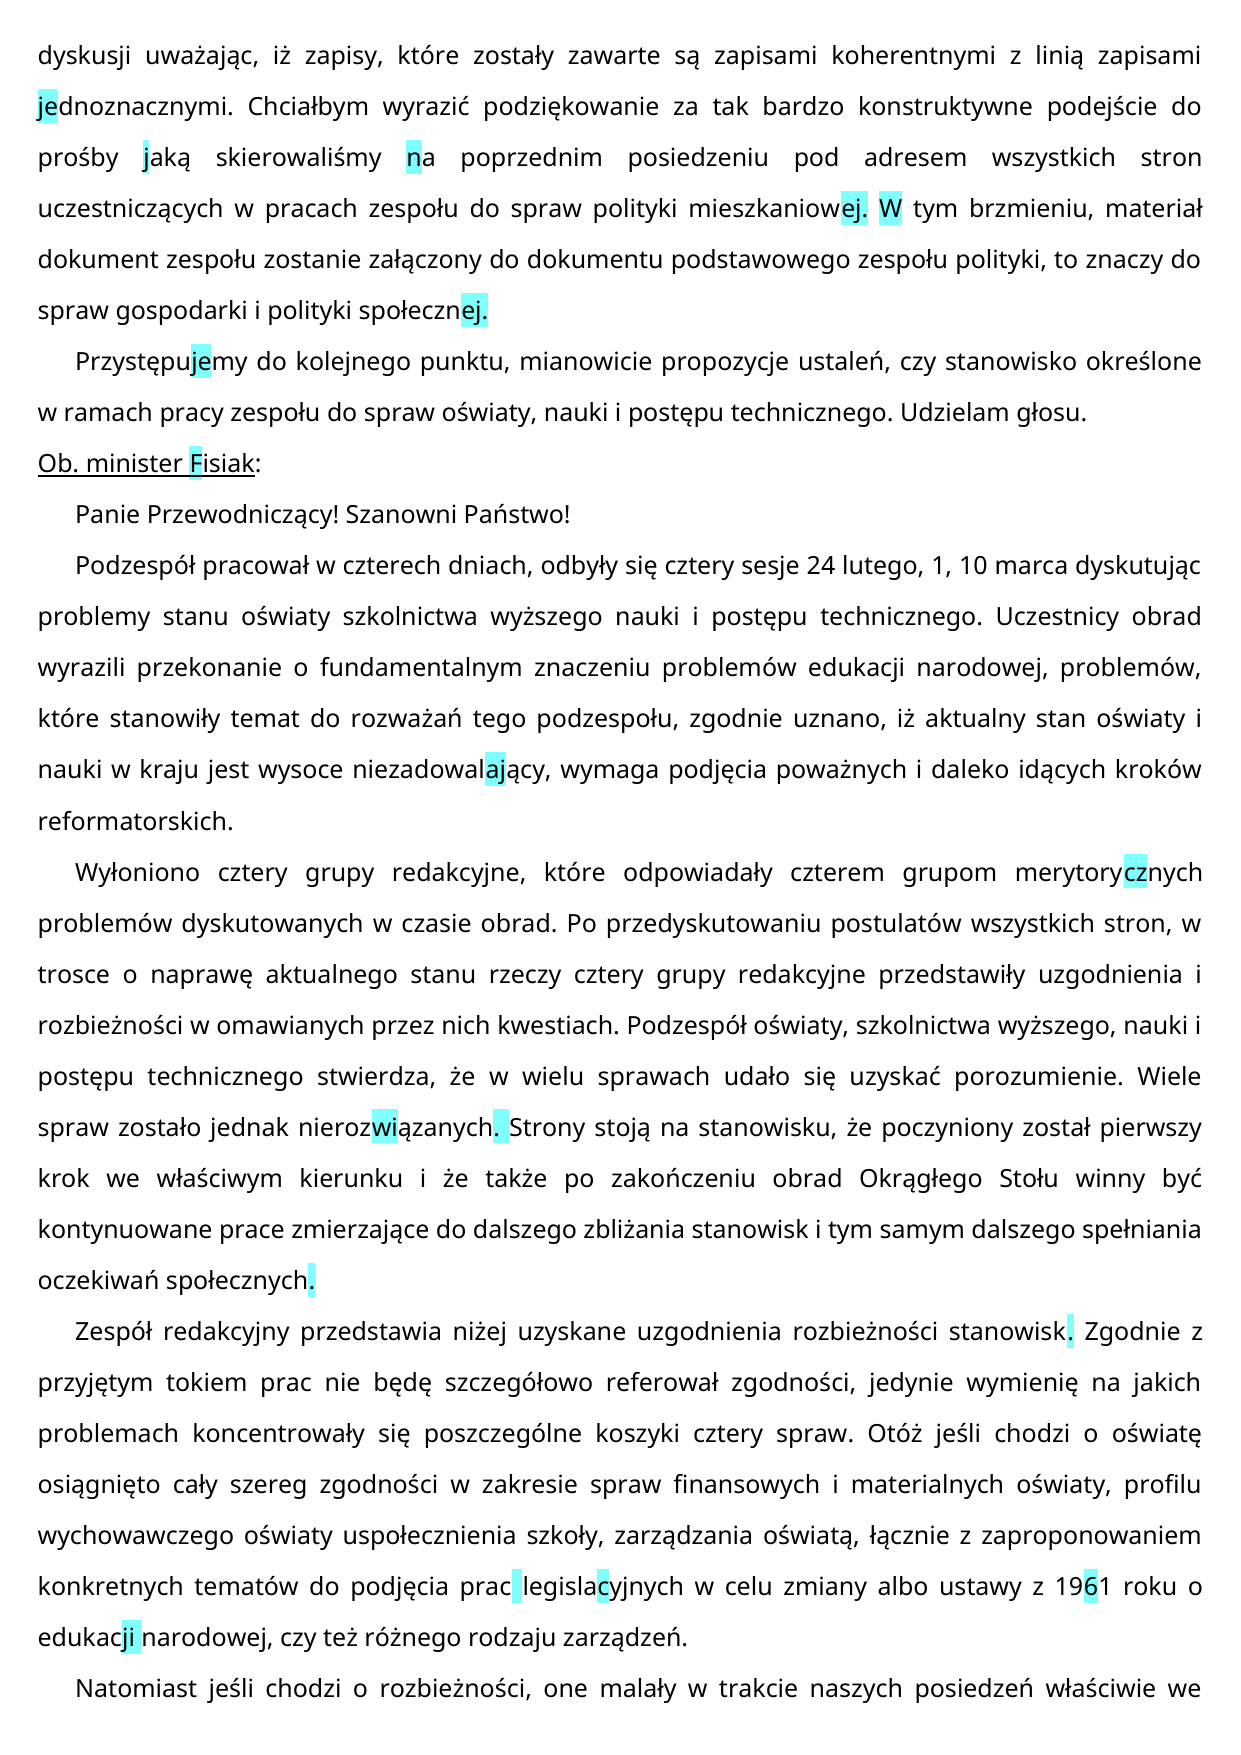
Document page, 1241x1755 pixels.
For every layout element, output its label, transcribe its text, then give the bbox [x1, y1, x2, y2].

text Podzespół pracował w czterech dniach, odbyły się cztery sesje 24 lutego, 1, 10 marca dyskutując problemy stanu oświaty szkolnictwa wyższego nauki i postępu technicznego. Uczestnicy obrad wyrazili przekonanie o fundamentalnym znaczeniu problemów edukacji narodowej, problemów, które stanowiły temat do rozważań tego podzespołu, zgodnie uznano, iż aktualny stan oświaty i nauki w kraju jest wysoce niezadowalający, wymaga podjęcia poważnych i daleko idących kroków reformatorskich. [37, 548, 1203, 837]
text Natomiast jeśli chodzi o rozbieżności, one malały w trakcie naszych posiedzeń właściwie we [37, 1671, 1203, 1705]
text Zespół redakcyjny przedstawia niżej uzyskane uzgodnienia rozbieżności stanowisk. Zgodnie z przyjętym tokiem prac nie będę szczegółowo referował zgodności, jedynie wymienię na jakich problemach koncentrowały się poszczególne koszyki cztery spraw. Otóż jeśli chodzi o oświatę osiągnięto cały szereg zgodności w zakresie spraw finansowych i materialnych oświaty, profilu wychowawczego oświaty uspołecznienia szkoły, zarządzania oświatą, łącznie z zaproponowaniem konkretnych tematów do podjęcia prac legislacyjnych w celu zmiany albo ustawy z 1961 roku o edukacji narodowej, czy też różnego rodzaju zarządzeń. [37, 1313, 1203, 1654]
text Przystępujemy do kolejnego punktu, mianowicie propozycje ustaleń, czy stanowisko określone w ramach pracy zespołu do spraw oświaty, nauki i postępu technicznego. Udzielam głosu. [37, 344, 1203, 429]
text dyskusji uważając, iż zapisy, które zostały zawarte są zapisami koherentnymi z linią zapisami jednoznacznymi. Chciałbym wyrazić podziękowanie za tak bardzo konstruktywne podejście do prośby jaką skierowaliśmy na poprzednim posiedzeniu pod adresem wszystkich stron uczestniczących w pracach zespołu do spraw polityki mieszkaniowej. W tym brzmieniu, materiał dokument zespołu zostanie załączony do dokumentu podstawowego zespołu polityki, to znaczy do spraw gospodarki i polityki społecznej. [37, 37, 1203, 327]
text Wyłoniono cztery grupy redakcyjne, które odpowiadały czterem grupom merytorycznych problemów dyskutowanych w czasie obrad. Po przedyskutowaniu postulatów wszystkich stron, w trosce o naprawę aktualnego stanu rzeczy cztery grupy redakcyjne przedstawiły uzgodnienia i rozbieżności w omawianych przez nich kwestiach. Podzespół oświaty, szkolnictwa wyższego, nauki i postępu technicznego stwierdza, że w wielu sprawach udało się uzyskać porozumienie. Wiele spraw zostało jednak nierozwiązanych. Strony stoją na stanowisku, że poczyniony został pierwszy krok we właściwym kierunku i że także po zakończeniu obrad Okrągłego Stołu winny być kontynuowane prace zmierzające do dalszego zbliżania stanowisk i tym samym dalszego spełniania oczekiwań społecznych. [37, 854, 1203, 1297]
text Panie Przewodniczący! Szanowni Państwo! [37, 497, 1203, 531]
text Ob. minister Fisiak: [37, 446, 1203, 480]
